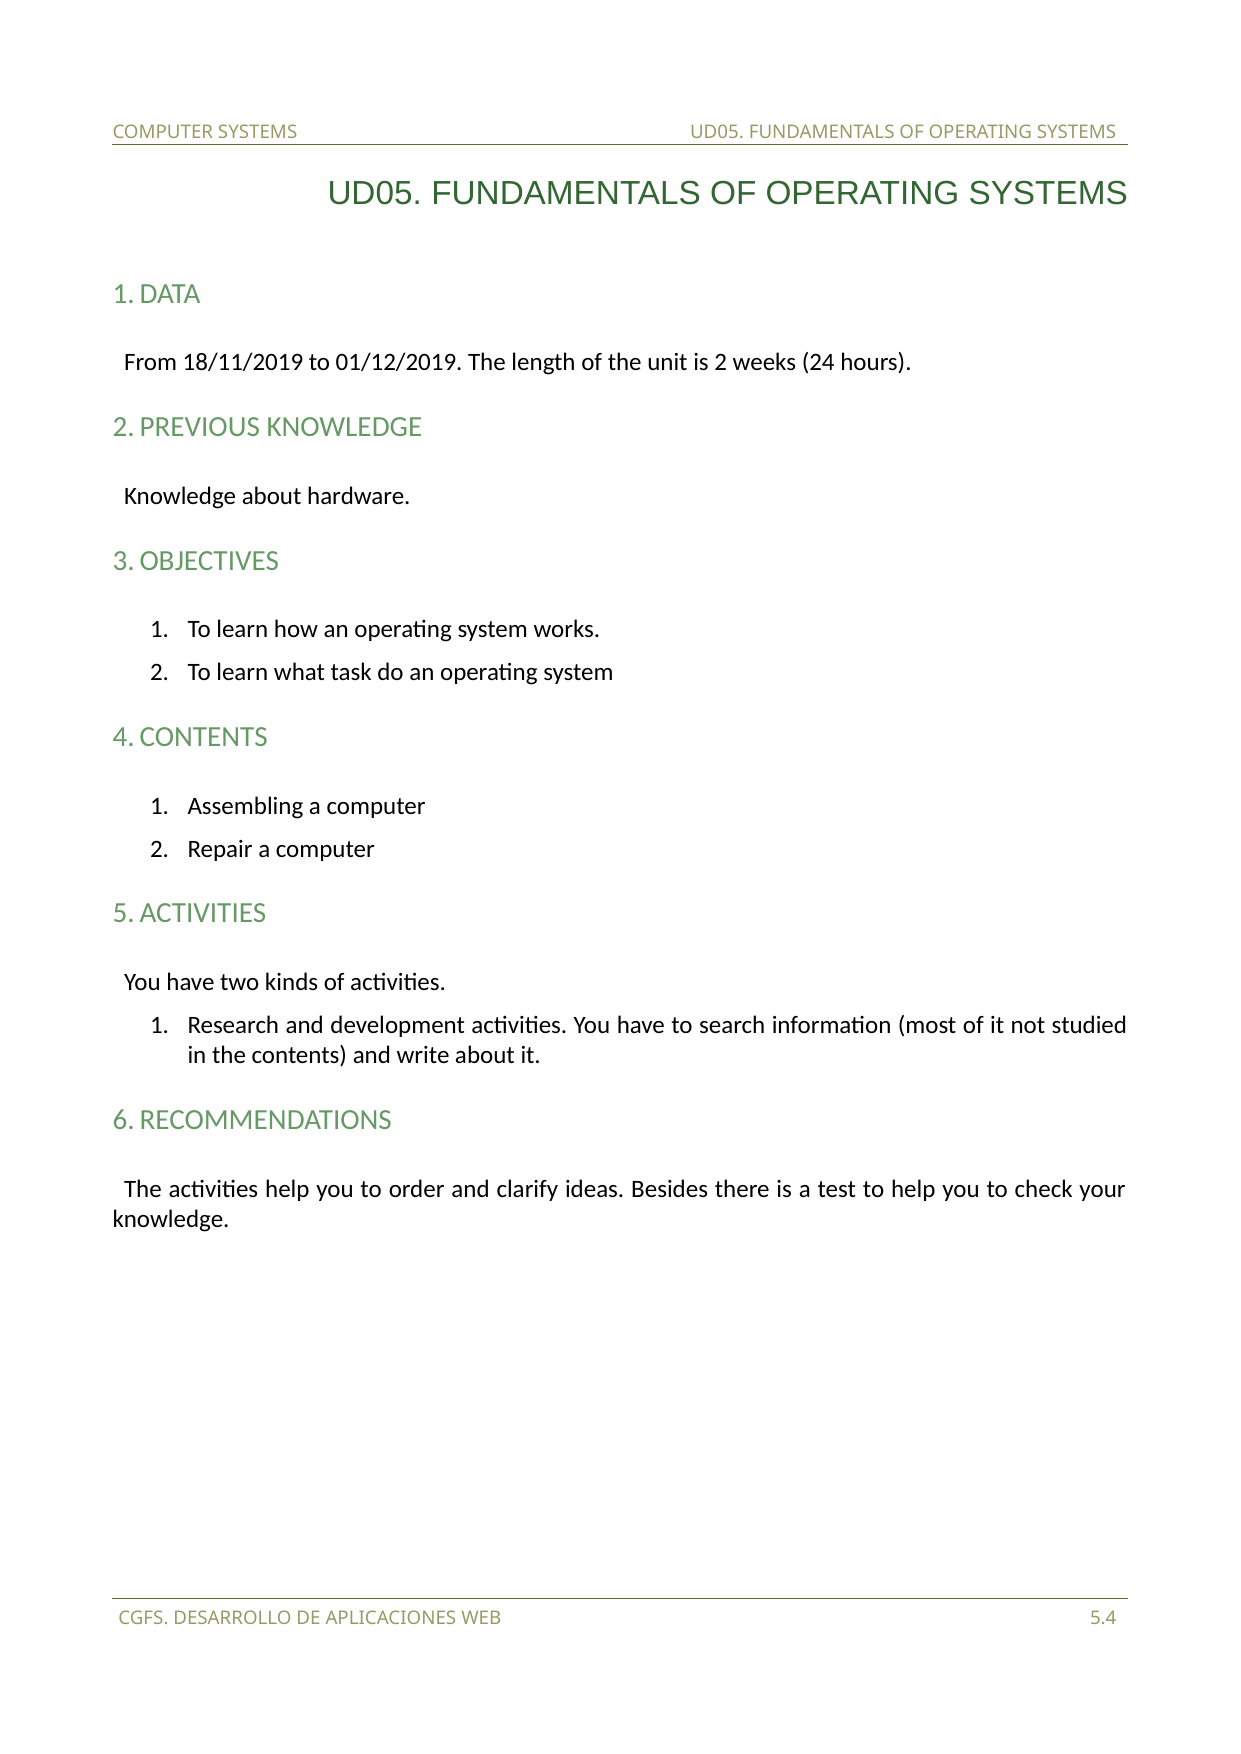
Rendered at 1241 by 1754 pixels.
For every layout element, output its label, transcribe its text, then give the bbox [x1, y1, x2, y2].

text Knowledge about hardware. [112, 480, 1128, 511]
subtitle Objectives [112, 542, 1128, 577]
subtitle Contents [112, 718, 1128, 754]
list To learn how an operating system works. [150, 613, 1128, 644]
list Research and development activities. You have to search information (most of it not studied in the contents) and write about it. [150, 1009, 1128, 1070]
text From 18/11/2019 to 01/12/2019. The length of the unit is 2 weeks (24 hours). [112, 347, 1128, 377]
list Assembling a computer [150, 790, 1128, 820]
subtitle Data [112, 275, 1128, 311]
text You have two kinds of activities. [112, 966, 1128, 997]
subtitle Previous knowledge [112, 408, 1128, 444]
text The activities help you to order and clarify ideas. Besides there is a test to help you to check your knowledge. [112, 1173, 1128, 1234]
subtitle Recommendations [112, 1101, 1128, 1137]
text UD05. Fundamentals of operating systems [112, 173, 1128, 212]
subtitle Activities [112, 894, 1128, 930]
list To learn what task do an operating system [150, 656, 1128, 687]
list Repair a computer [150, 833, 1128, 863]
